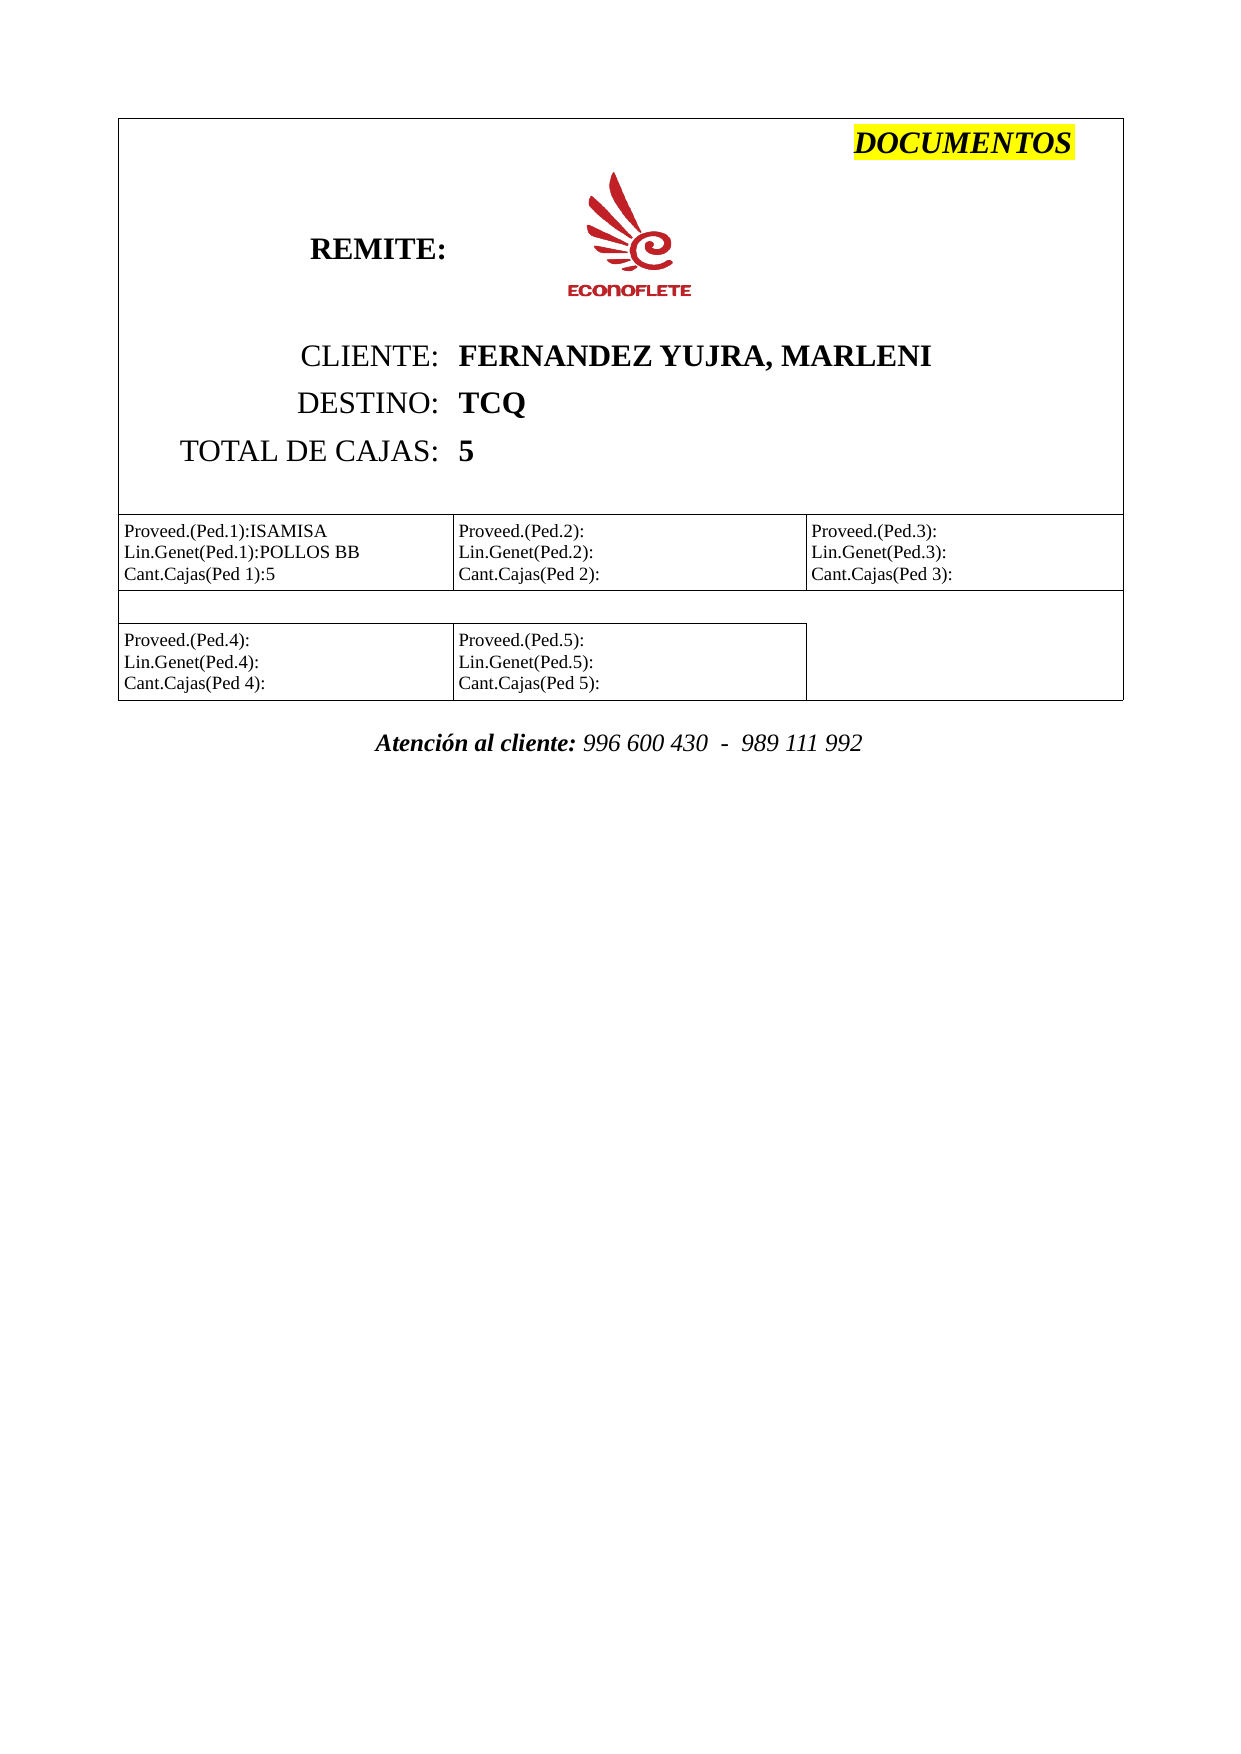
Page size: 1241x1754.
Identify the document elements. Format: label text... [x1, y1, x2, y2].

table_header DOCUMENTOS [806, 119, 1123, 166]
table_cell 5 [453, 426, 1123, 474]
table_cell [806, 474, 1123, 514]
table_cell TCQ [453, 379, 806, 426]
table_cell [453, 166, 806, 332]
picture [552, 171, 707, 297]
table_cell REMITE: [119, 166, 453, 332]
table_header [453, 119, 806, 166]
table_cell Proveed.(Ped.3): Lin.Genet(Ped.3): Cant.Cajas(Ped 3): [807, 515, 1123, 590]
table_cell [119, 474, 453, 514]
table_cell DESTINO: [119, 379, 453, 426]
table_cell [806, 591, 1123, 623]
table_cell [453, 474, 806, 514]
table_cell FERNANDEZ YUJRA, MARLENI [453, 332, 1123, 379]
table_header [119, 119, 453, 166]
table_cell CLIENTE: [119, 332, 453, 379]
table_cell TOTAL DE CAJAS: [119, 426, 453, 474]
table_cell [453, 591, 806, 623]
table_cell Proveed.(Ped.4): Lin.Genet(Ped.4): Cant.Cajas(Ped 4): [119, 624, 453, 699]
table_cell [807, 623, 1123, 699]
table_cell Proveed.(Ped.2): Lin.Genet(Ped.2): Cant.Cajas(Ped 2): [454, 515, 806, 590]
table_cell [806, 166, 1123, 332]
text Atención al cliente: 996 600 430 - 989 111 992 [118, 728, 1122, 757]
table_cell Proveed.(Ped.1):ISAMISA Lin.Genet(Ped.1):POLLOS BB Cant.Cajas(Ped 1):5 [119, 515, 453, 590]
table_cell [119, 591, 453, 623]
table_cell [806, 379, 1123, 426]
table_cell Proveed.(Ped.5): Lin.Genet(Ped.5): Cant.Cajas(Ped 5): [454, 624, 806, 699]
